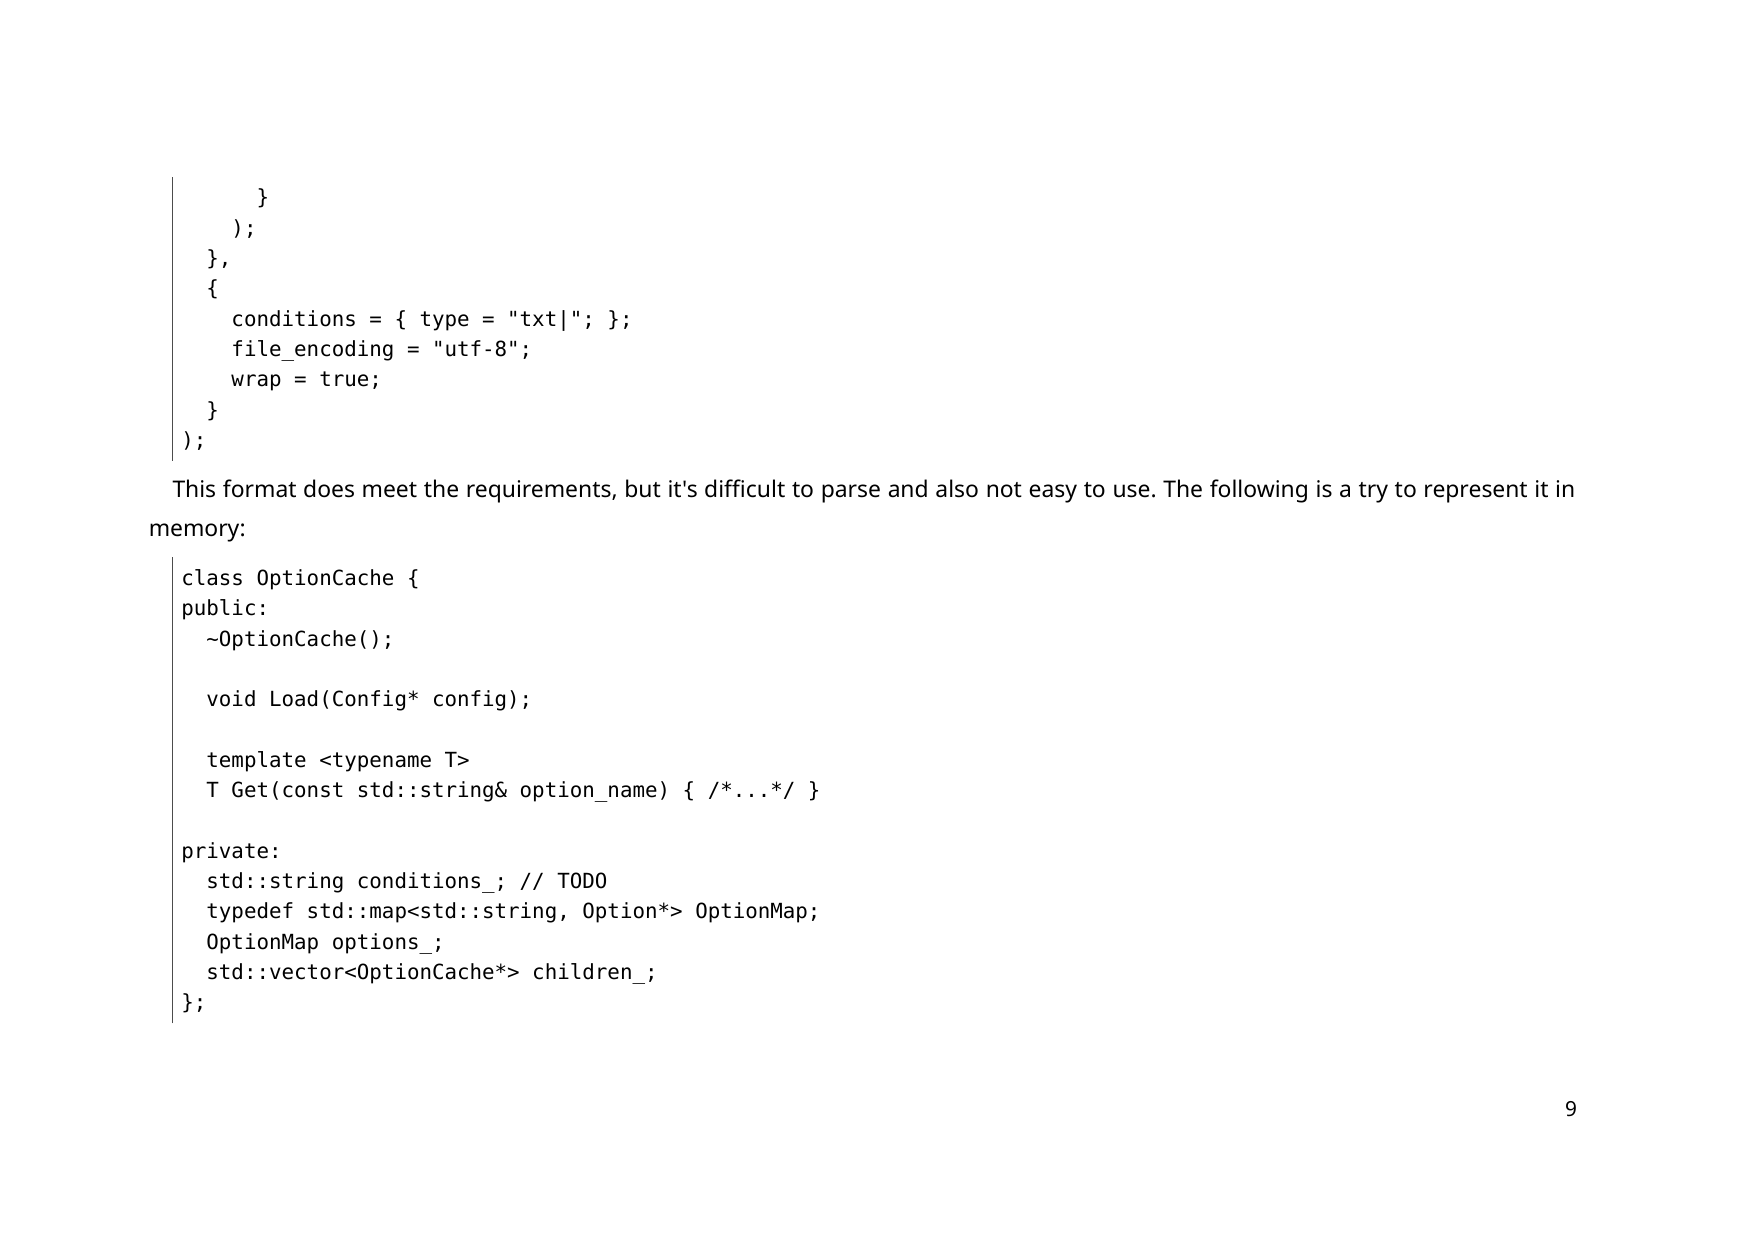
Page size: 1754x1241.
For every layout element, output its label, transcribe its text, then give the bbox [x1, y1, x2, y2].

text ); [173, 419, 1577, 461]
text }, [173, 237, 1577, 267]
text class OptionCache { [173, 557, 1577, 587]
text } [173, 177, 1577, 207]
text file_encoding = "utf-8"; [173, 328, 1577, 358]
text }; [173, 981, 1577, 1023]
text } [173, 389, 1577, 419]
text void Load(Config* config); [173, 678, 1577, 711]
text wrap = true; [173, 358, 1577, 389]
text typedef std::map<std::string, Option*> OptionMap; [173, 891, 1577, 921]
text std::string conditions_; // TODO [173, 860, 1577, 891]
text std::vector<OptionCache*> children_; [173, 951, 1577, 981]
text OptionMap options_; [173, 921, 1577, 951]
text template <typename T> [173, 739, 1577, 769]
text private: [173, 830, 1577, 860]
text public: [173, 587, 1577, 618]
text ~OptionCache(); [173, 618, 1577, 651]
text { [173, 267, 1577, 298]
text conditions = { type = "txt|"; }; [173, 298, 1577, 328]
text T Get(const std::string& option_name) { /*...*/ } [173, 769, 1577, 802]
text ); [173, 207, 1577, 237]
text This format does meet the requirements, but it's difficult to parse and also not easy to use. The following is a try to represent it in memory: [148, 473, 1577, 543]
